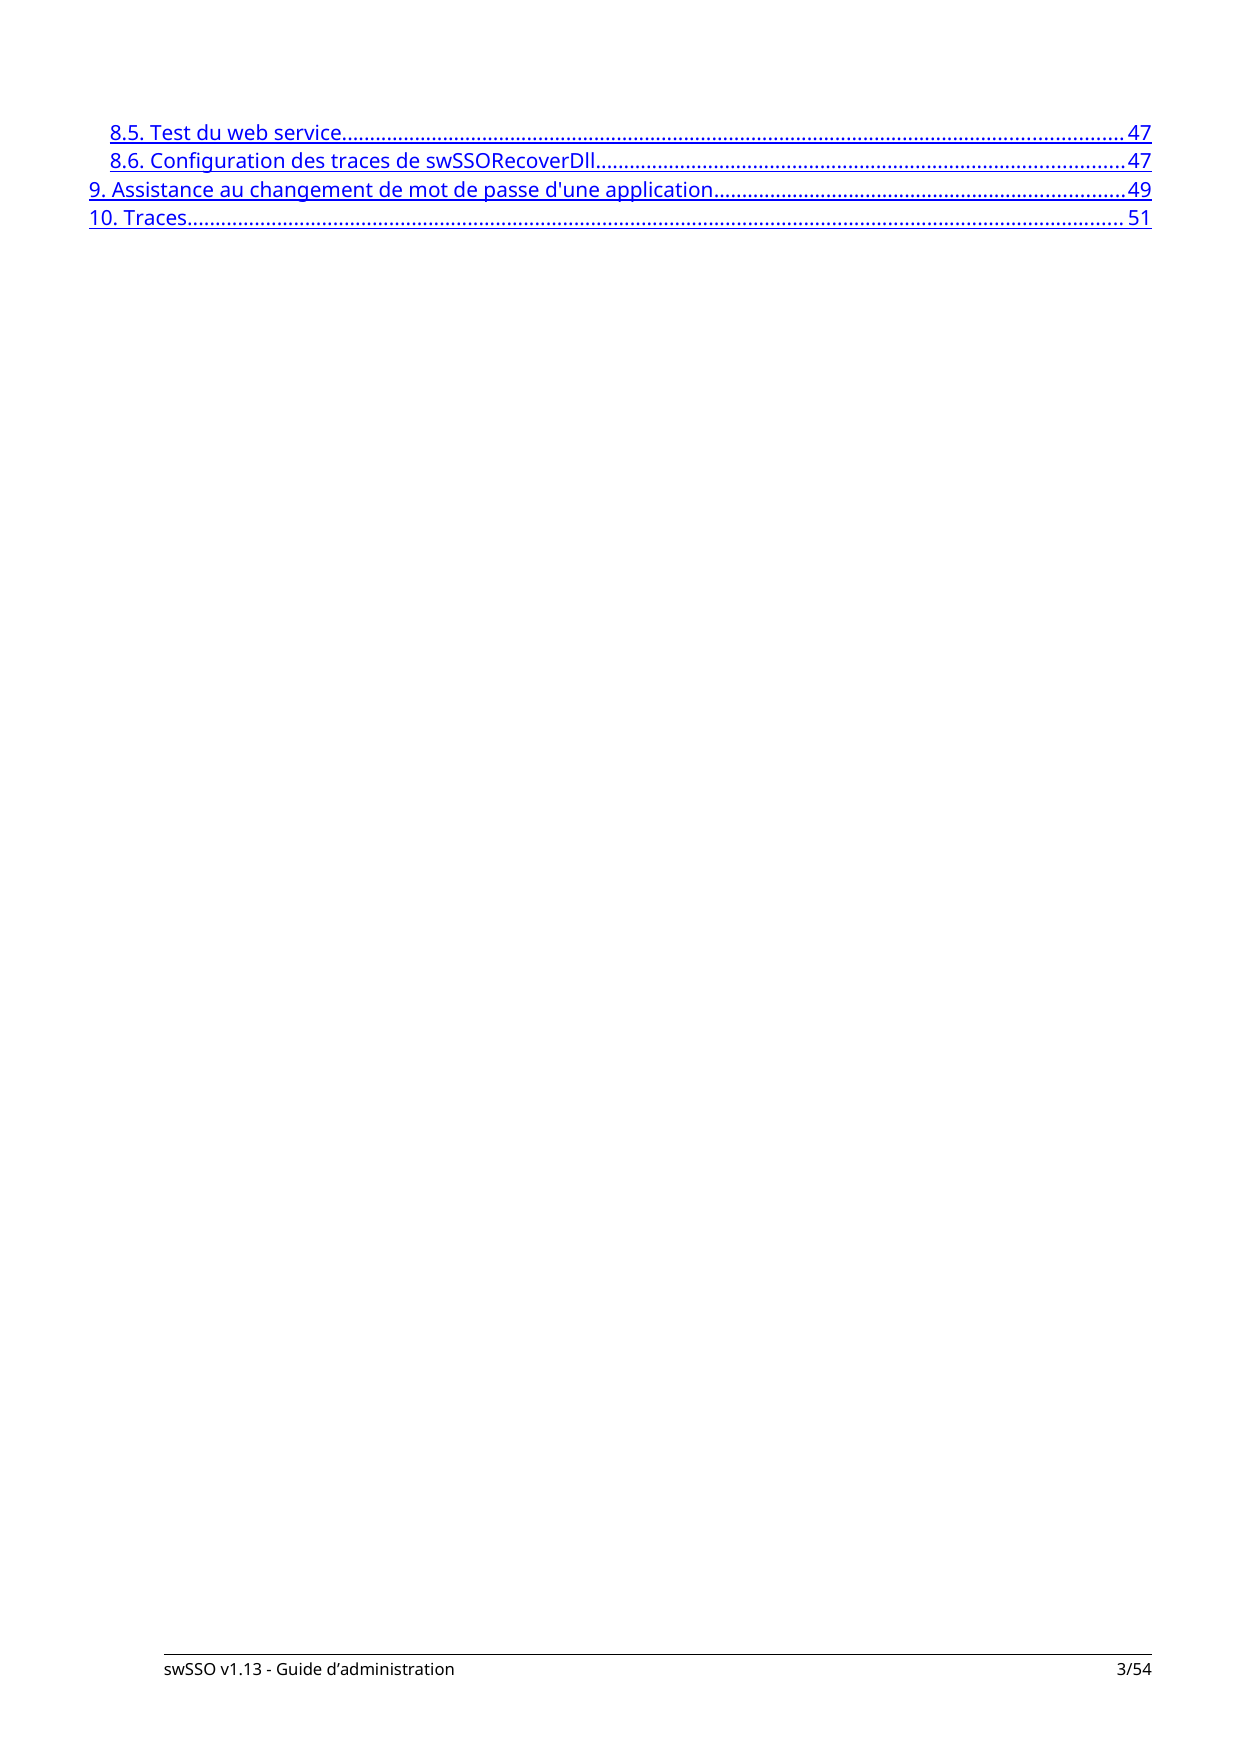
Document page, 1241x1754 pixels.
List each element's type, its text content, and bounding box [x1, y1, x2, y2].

text 9. Assistance au changement de mot de passe d'une application 49 [89, 175, 1152, 199]
text 10. Traces 51 [89, 203, 1152, 228]
text 8.5. Test du web service 47 [109, 118, 1152, 142]
text [109, 143, 1152, 147]
text 8.6. Configuration des traces de swSSORecoverDll 47 [109, 147, 1152, 171]
